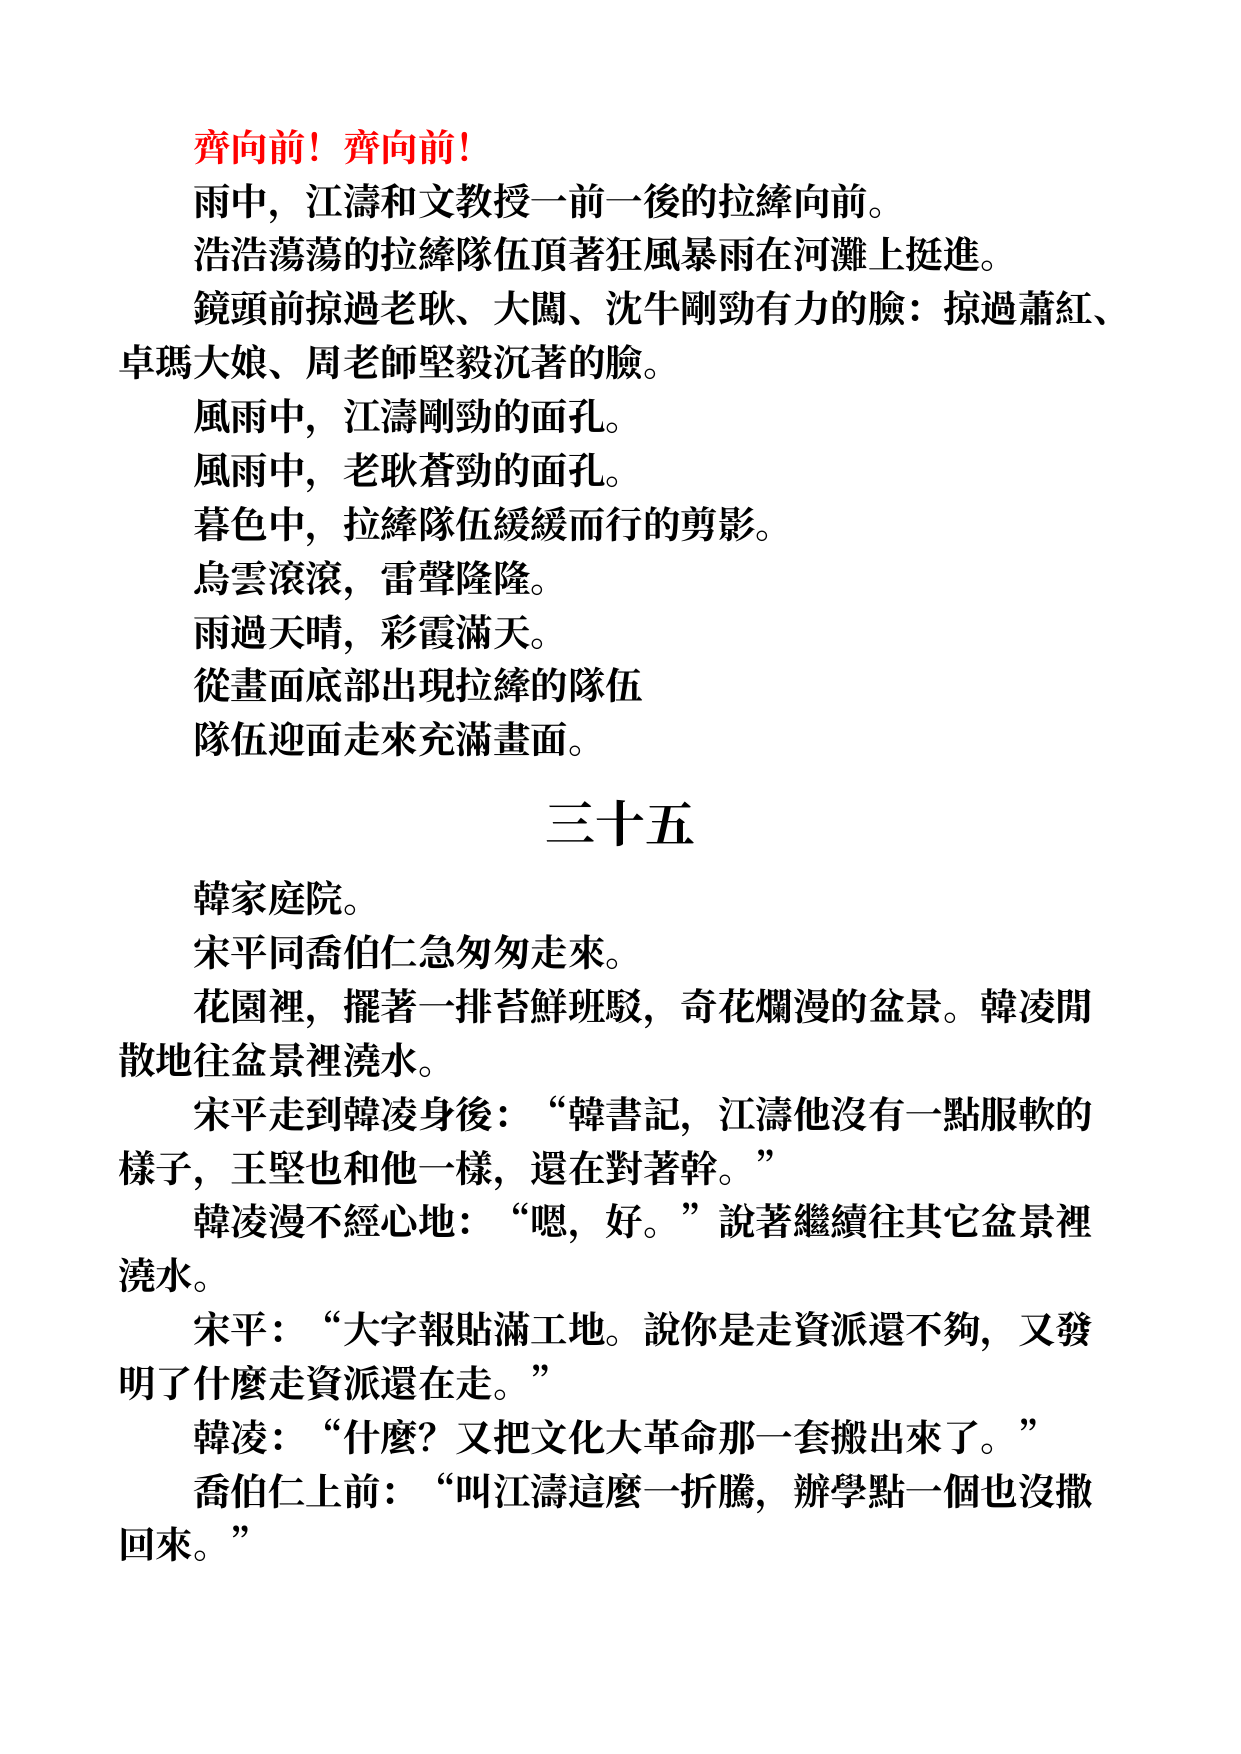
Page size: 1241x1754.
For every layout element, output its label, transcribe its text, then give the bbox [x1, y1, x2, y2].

text 烏雲滾滾，雷聲隆隆。 [118, 549, 1122, 603]
text 雨中，江濤和文教授一前一後的拉縴向前。 [118, 172, 1122, 226]
text 齊向前！齊向前！ [118, 118, 1122, 172]
text 暮色中，拉縴隊伍緩緩而行的剪影。 [118, 495, 1122, 549]
text 宋平同喬伯仁急匆匆走來。 [118, 923, 1122, 977]
text 韓凌漫不經心地：“嗯，好。”說著繼續往其它盆景裡澆水。 [118, 1193, 1122, 1300]
text 風雨中，江濤剛勁的面孔。 [118, 387, 1122, 441]
text 宋平：“大字報貼滿工地。說你是走資派還不夠，又發明了什麼走資派還在走。” [118, 1300, 1122, 1408]
text 喬伯仁上前：“叫江濤這麼一折騰，辦學點一個也沒撒回來。” [118, 1462, 1122, 1570]
text 韓家庭院。 [118, 869, 1122, 923]
text 鏡頭前掠過老耿、大闖、沈牛剛勁有力的臉：掠過蕭紅、卓瑪大娘、周老師堅毅沉著的臉。 [118, 280, 1122, 387]
text 韓凌：“什麼？又把文化大革命那一套搬出來了。” [118, 1408, 1122, 1462]
text 風雨中，老耿蒼勁的面孔。 [118, 441, 1122, 495]
text 從畫面底部出現拉縴的隊伍 [118, 657, 1122, 711]
text 花園裡，擺著一排苔鮮班駁，奇花爛漫的盆景。韓凌閒散地往盆景裡澆水。 [118, 977, 1122, 1085]
subtitle 三十五 [118, 785, 1122, 857]
text 浩浩蕩蕩的拉縴隊伍頂著狂風暴雨在河灘上挺進。 [118, 226, 1122, 280]
text 宋平走到韓凌身後：“韓書記，江濤他沒有一點服軟的樣子，王堅也和他一樣，還在對著幹。” [118, 1085, 1122, 1193]
text 雨過天晴，彩霞滿天。 [118, 603, 1122, 657]
text 隊伍迎面走來充滿畫面。 [118, 711, 1122, 764]
